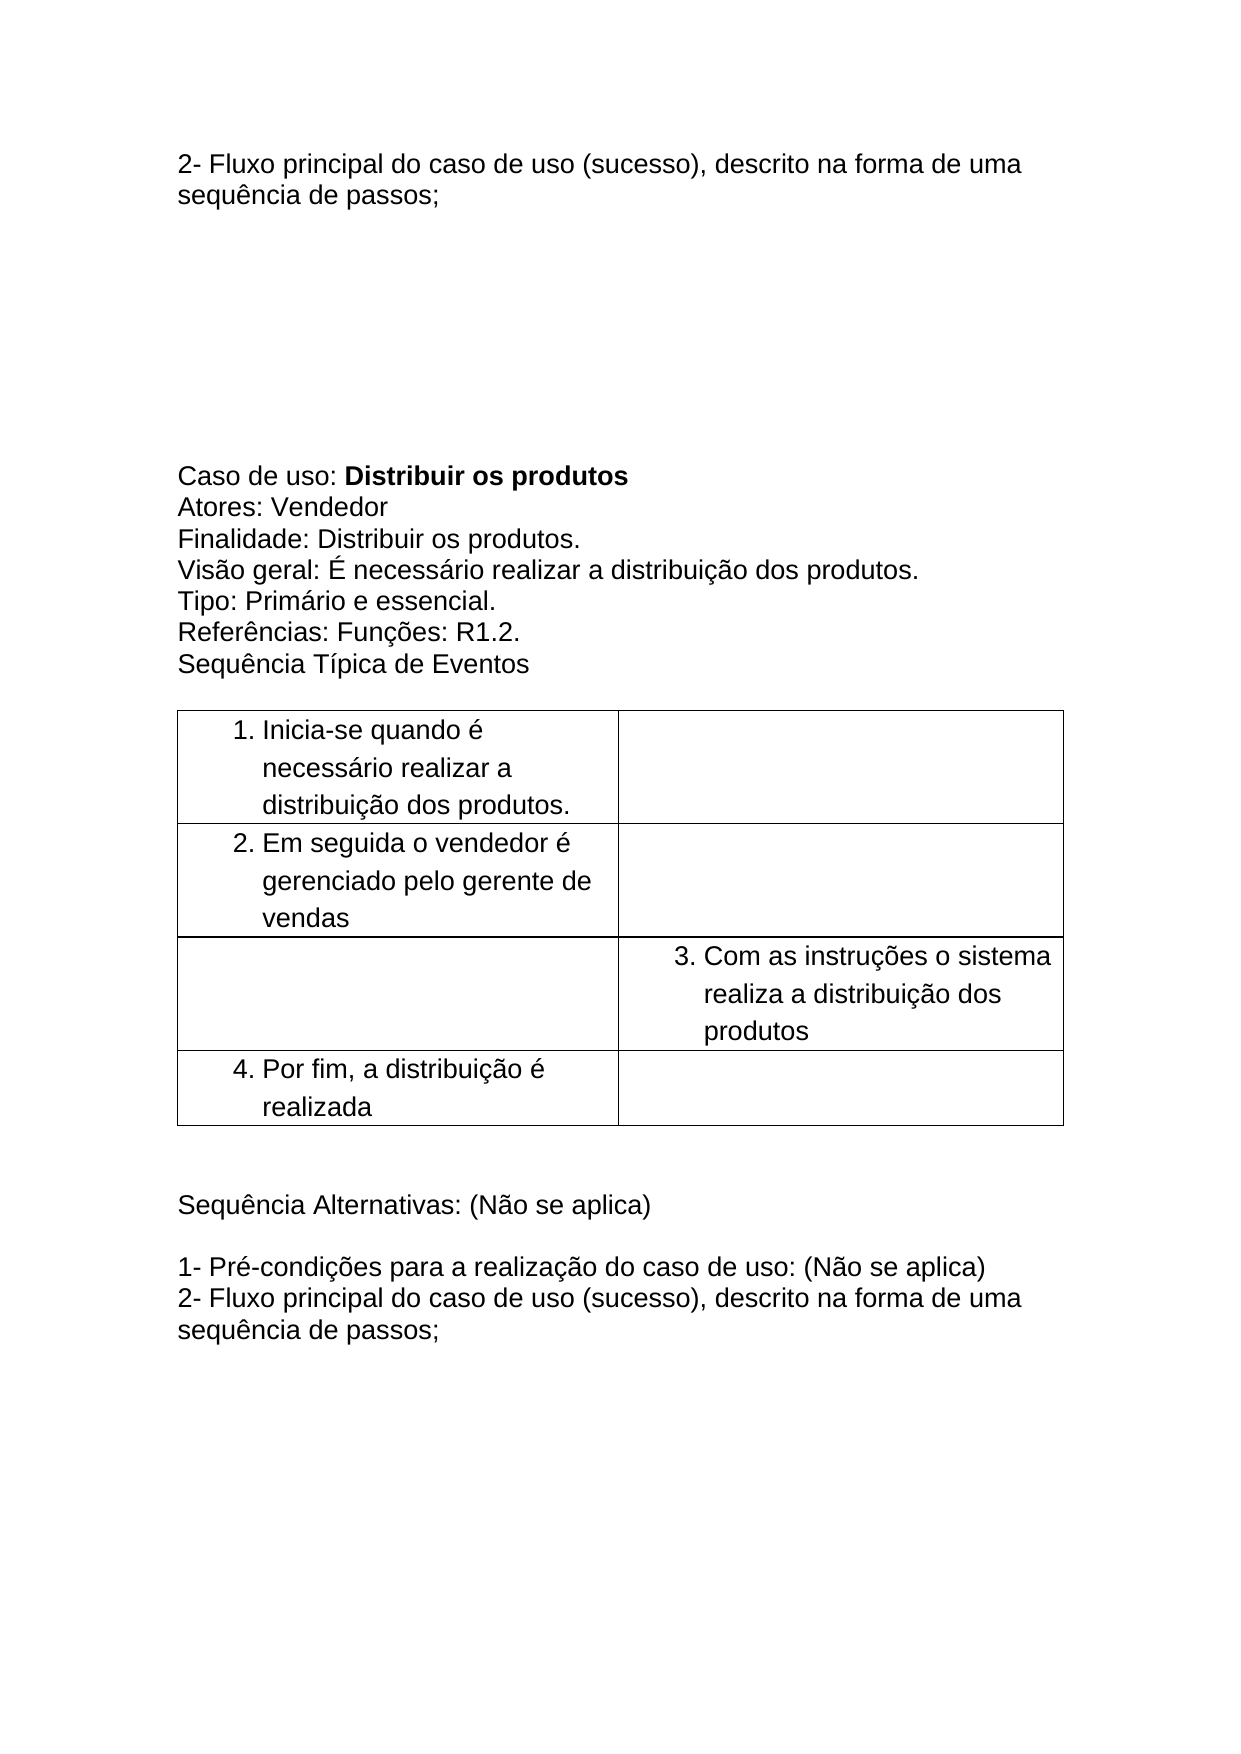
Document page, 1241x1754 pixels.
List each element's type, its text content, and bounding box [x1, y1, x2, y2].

text Sequência Típica de Eventos [177, 648, 1063, 679]
text Sequência Alternativas: (Não se aplica) [177, 1189, 1063, 1220]
text 1- Pré-condições para a realização do caso de uso: (Não se aplica) [177, 1251, 1063, 1282]
table_cell Por fim, a distribuição é realizada [178, 1051, 618, 1125]
text Referências: Funções: R1.2. [177, 616, 1063, 648]
table_cell [178, 938, 618, 1049]
table_header [619, 711, 1063, 823]
text Caso de uso: Distribuir os produtos [177, 460, 1063, 491]
table_header Inicia-se quando é necessário realizar a distribuição dos produtos. [178, 711, 618, 823]
text Atores: Vendedor [177, 491, 1063, 523]
text Tipo: Primário e essencial. [177, 585, 1063, 616]
table_cell [619, 824, 1063, 936]
table_cell Em seguida o vendedor é gerenciado pelo gerente de vendas [178, 824, 618, 936]
text Visão geral: É necessário realizar a distribuição dos produtos. [177, 554, 1063, 585]
text 2- Fluxo principal do caso de uso (sucesso), descrito na forma de uma sequência de passos; [177, 148, 1063, 210]
table_cell Com as instruções o sistema realiza a distribuição dos produtos [619, 938, 1063, 1049]
table_cell [619, 1051, 1063, 1125]
text Finalidade: Distribuir os produtos. [177, 523, 1063, 554]
text 2- Fluxo principal do caso de uso (sucesso), descrito na forma de uma sequência de passos; [177, 1282, 1063, 1345]
